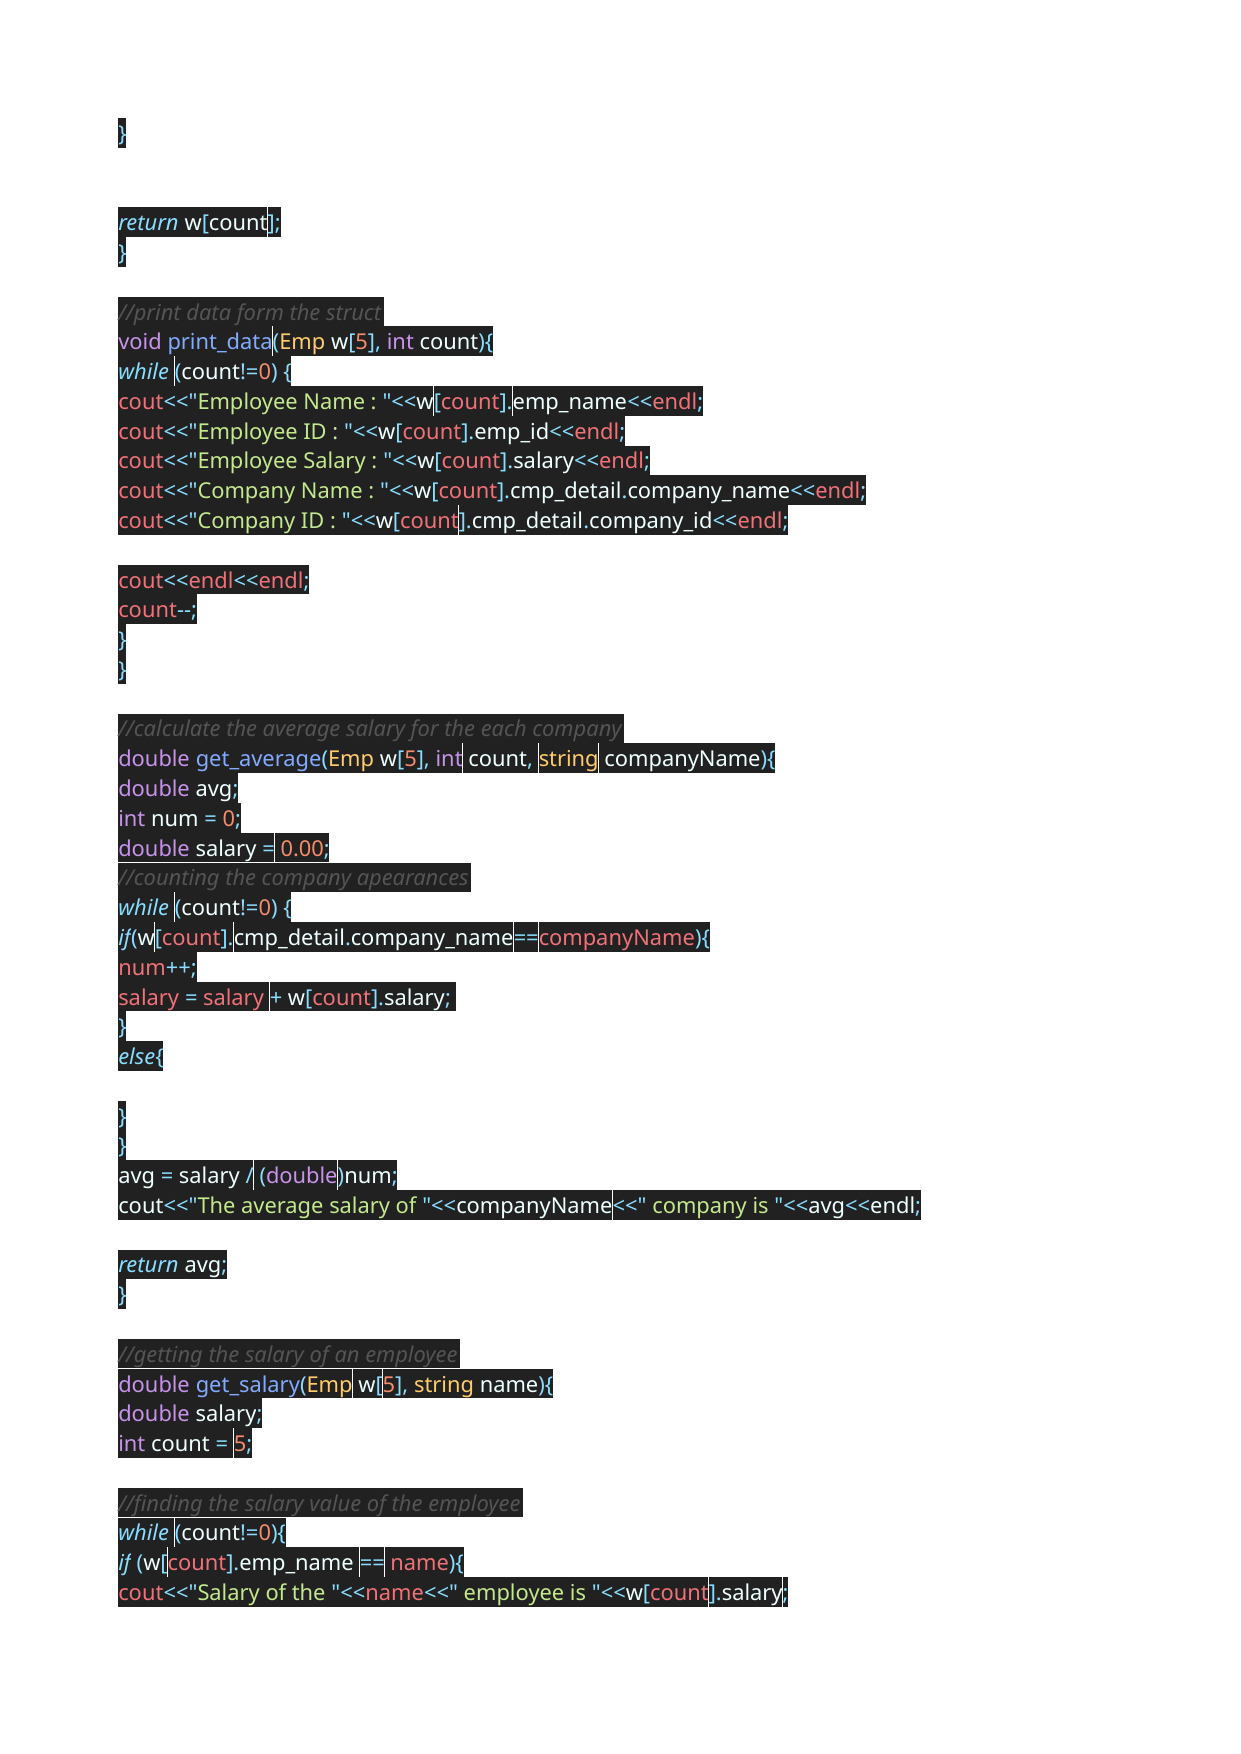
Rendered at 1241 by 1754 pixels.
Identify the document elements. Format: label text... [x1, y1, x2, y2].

text count--; [118, 594, 1122, 624]
text } [118, 654, 1122, 684]
text cout<<"Salary of the "<<name<<" employee is "<<w[count].salary; [118, 1577, 1122, 1607]
text while (count!=0){ [118, 1517, 1122, 1547]
text void print_data(Emp w[5], int count){ [118, 326, 1122, 356]
text } [118, 1101, 1122, 1130]
text return w[count]; [118, 207, 1122, 237]
text } [118, 1130, 1122, 1160]
text int count = 5; [118, 1428, 1122, 1458]
text } [118, 1011, 1122, 1041]
text num++; [118, 952, 1122, 982]
text } [118, 237, 1122, 267]
text cout<<"Employee Name : "<<w[count].emp_name<<endl; [118, 386, 1122, 416]
text int num = 0; [118, 803, 1122, 833]
text double get_average(Emp w[5], int count, string companyName){ [118, 743, 1122, 773]
text //print data form the struct [118, 297, 1122, 326]
text //finding the salary value of the employee [118, 1488, 1122, 1517]
text while (count!=0) { [118, 892, 1122, 922]
text cout<<endl<<endl; [118, 564, 1122, 594]
text //getting the salary of an employee [118, 1339, 1122, 1368]
text else{ [118, 1041, 1122, 1071]
text //calculate the average salary for the each company [118, 713, 1122, 743]
text if(w[count].cmp_detail.company_name==companyName){ [118, 922, 1122, 952]
text cout<<"Company ID : "<<w[count].cmp_detail.company_id<<endl; [118, 505, 1122, 535]
text } [118, 1279, 1122, 1309]
text cout<<"Employee Salary : "<<w[count].salary<<endl; [118, 446, 1122, 475]
text while (count!=0) { [118, 356, 1122, 386]
text avg = salary / (double)num; [118, 1160, 1122, 1190]
text double avg; [118, 773, 1122, 803]
text double get_salary(Emp w[5], string name){ [118, 1368, 1122, 1398]
text //counting the company apearances [118, 862, 1122, 892]
text if (w[count].emp_name == name){ [118, 1547, 1122, 1577]
text } [118, 624, 1122, 654]
text double salary = 0.00; [118, 833, 1122, 862]
text cout<<"Employee ID : "<<w[count].emp_id<<endl; [118, 416, 1122, 446]
text return avg; [118, 1249, 1122, 1279]
text cout<<"The average salary of "<<companyName<<" company is "<<avg<<endl; [118, 1190, 1122, 1220]
text } [118, 118, 1122, 148]
text cout<<"Company Name : "<<w[count].cmp_detail.company_name<<endl; [118, 475, 1122, 505]
text salary = salary + w[count].salary; [118, 982, 1122, 1011]
text double salary; [118, 1398, 1122, 1428]
